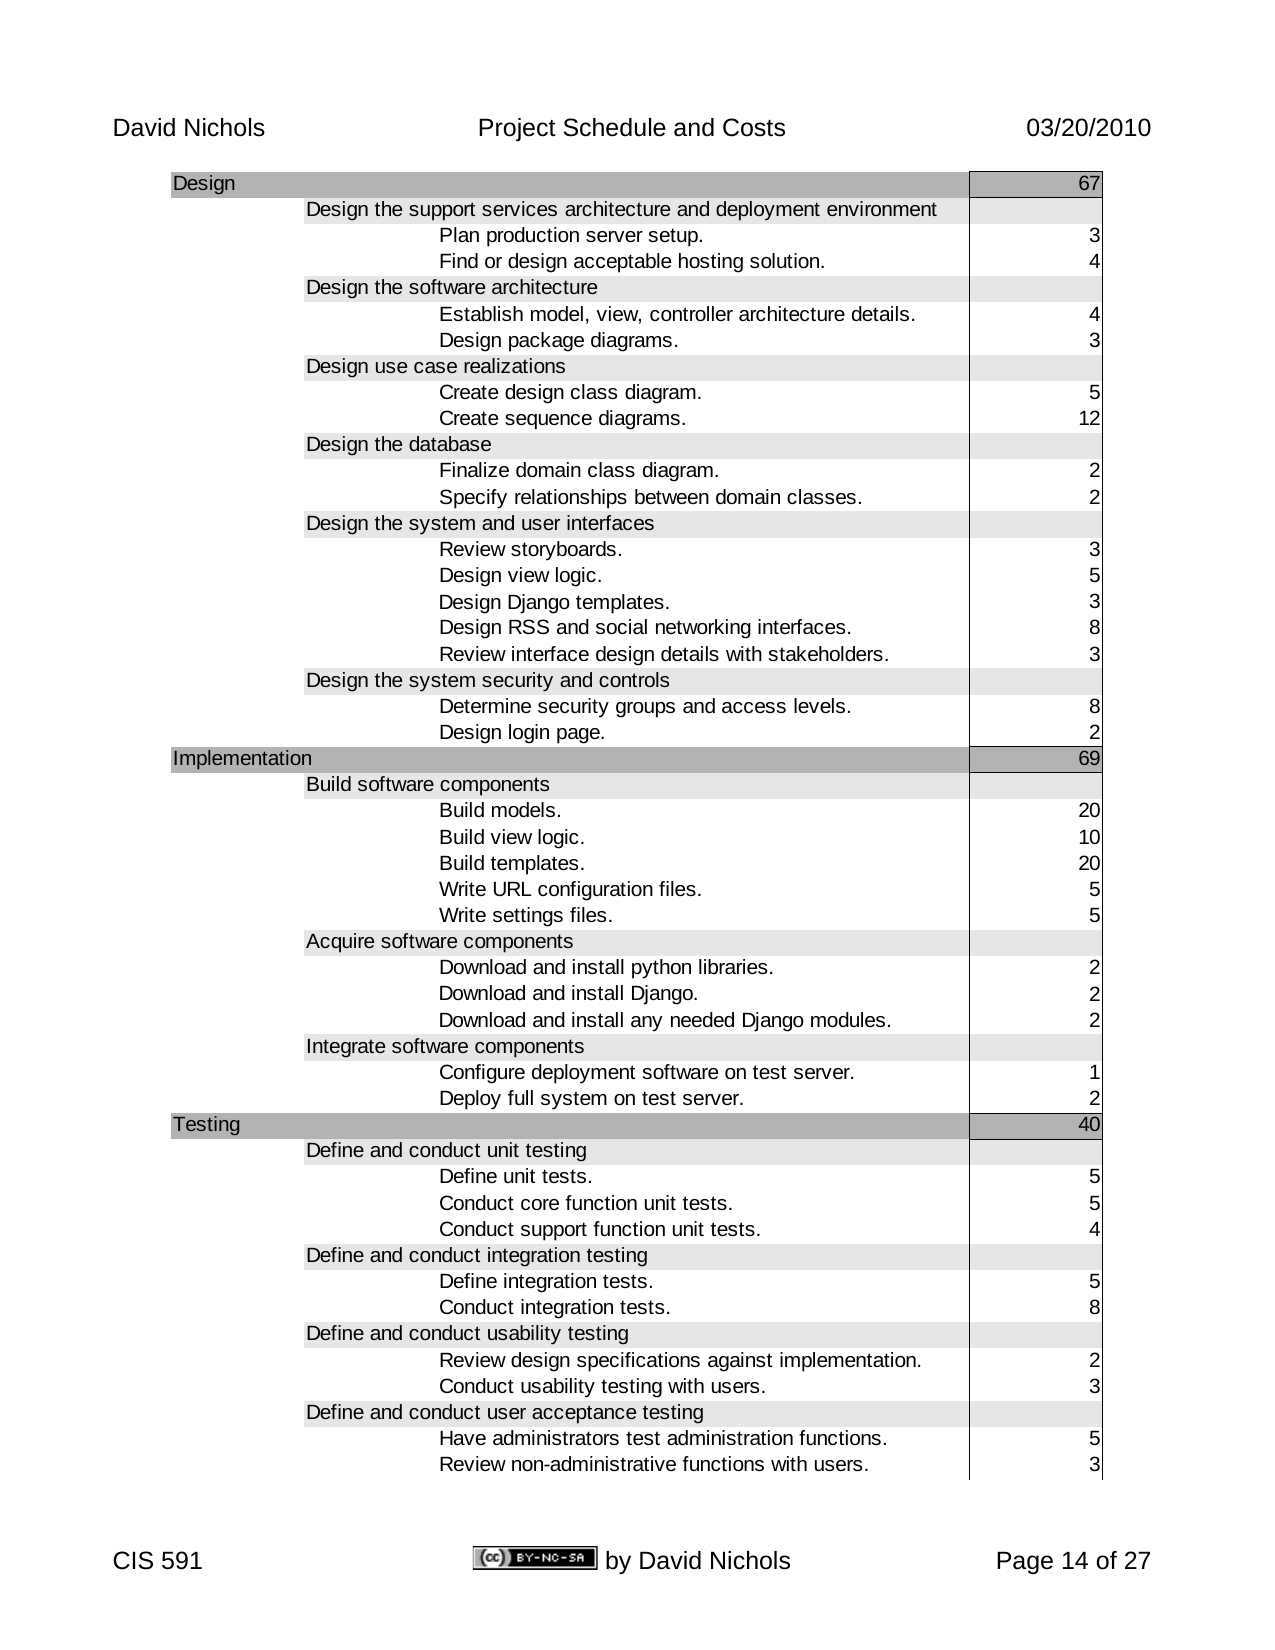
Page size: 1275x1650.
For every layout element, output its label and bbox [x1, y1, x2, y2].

picture [472, 1546, 598, 1570]
